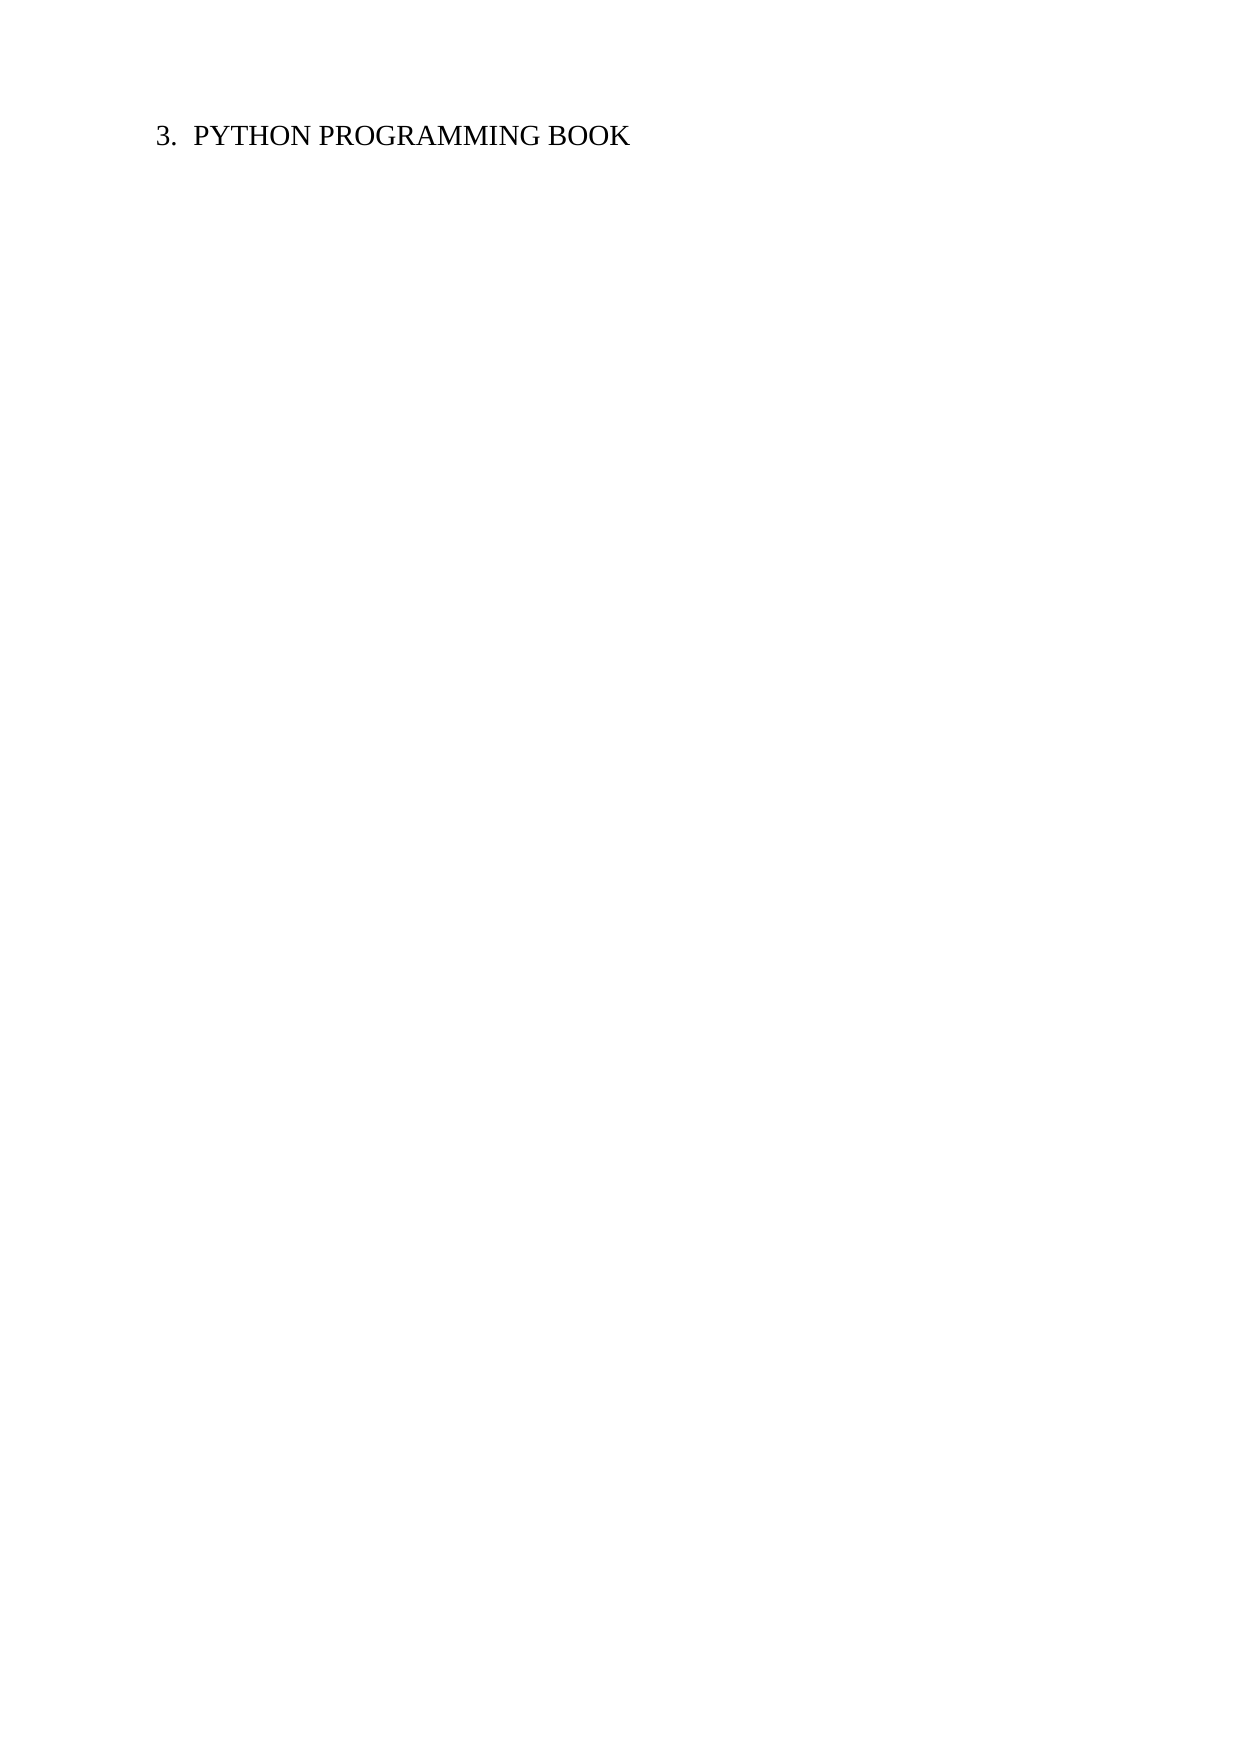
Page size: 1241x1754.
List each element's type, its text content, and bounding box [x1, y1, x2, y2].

list PYTHON PROGRAMMING BOOK [156, 118, 1122, 152]
